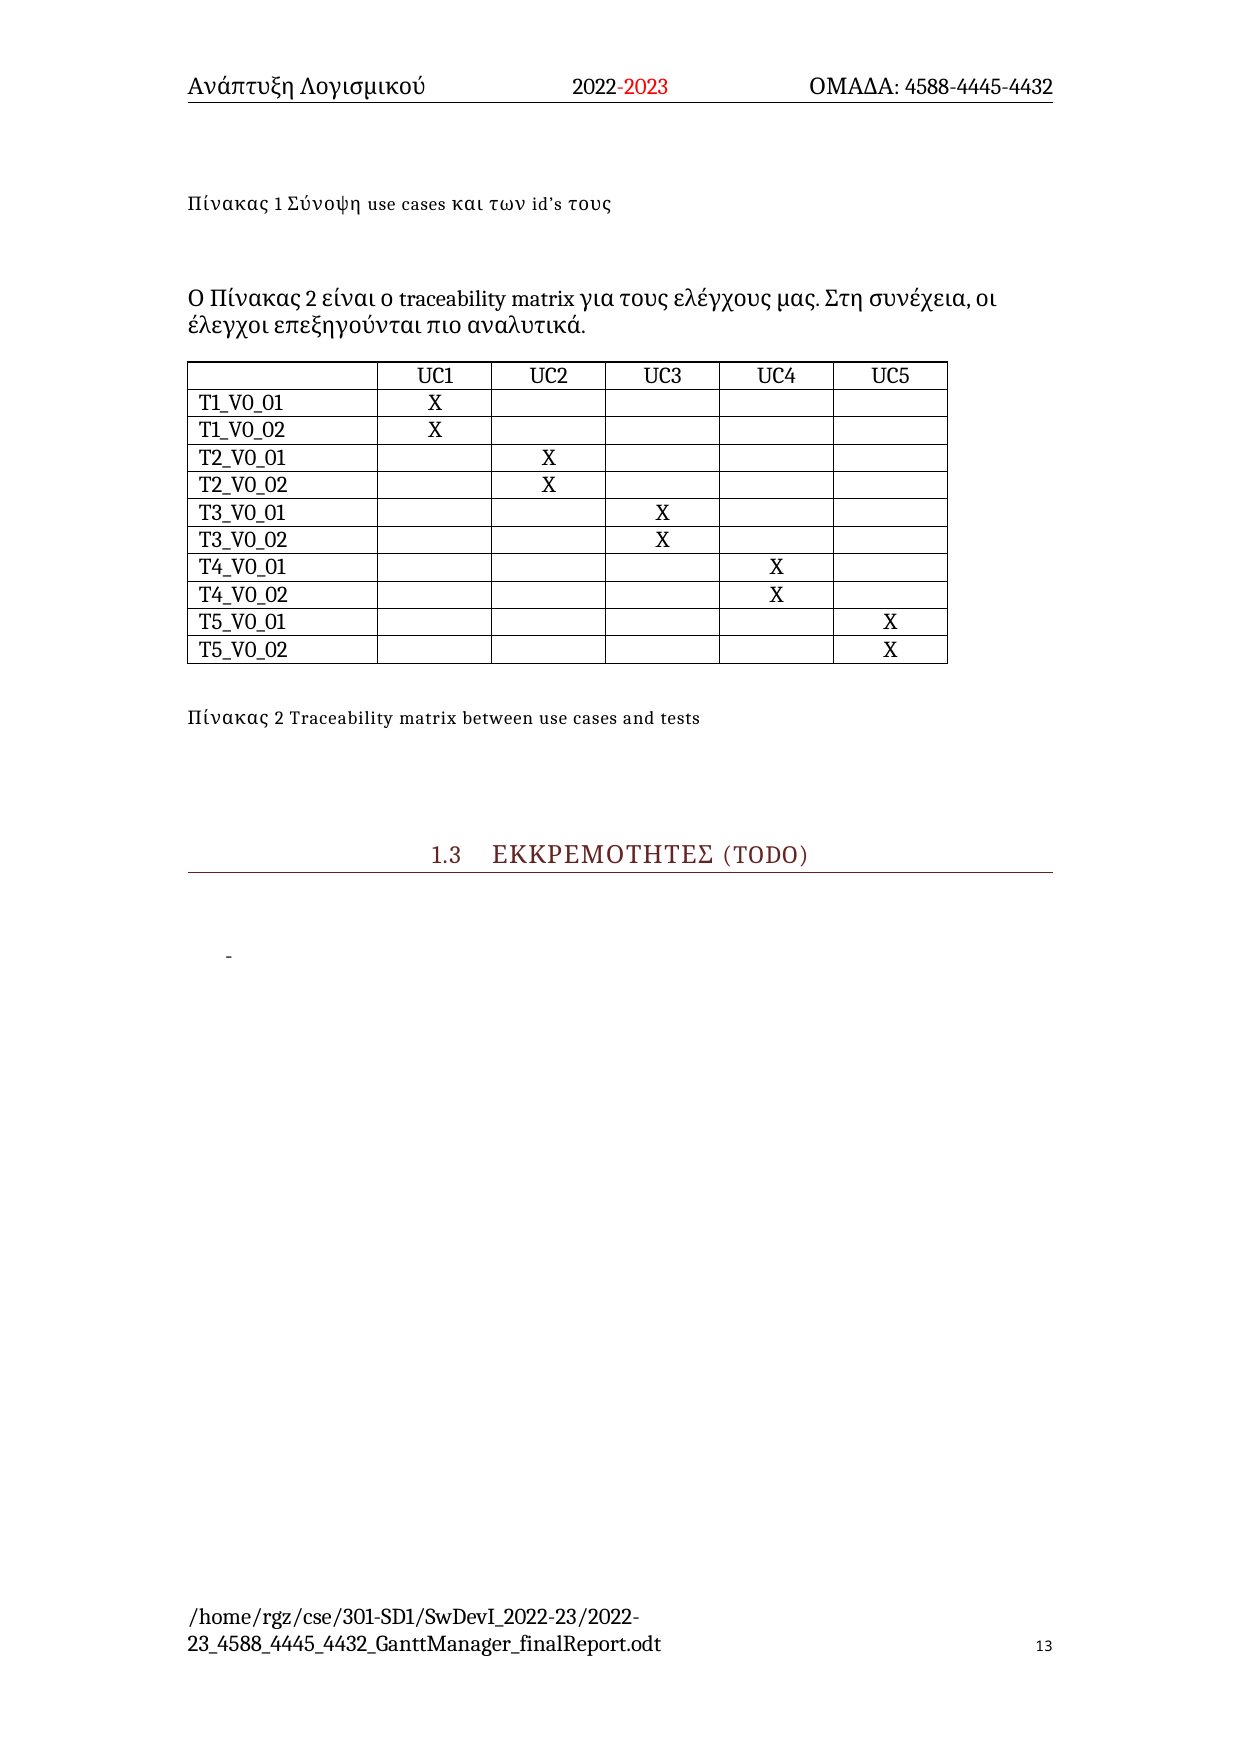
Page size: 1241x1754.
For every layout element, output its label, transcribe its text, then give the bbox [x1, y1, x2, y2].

table_cell [720, 390, 833, 416]
table_cell [606, 390, 719, 416]
table_cell [834, 499, 947, 526]
table_header UC3 [606, 363, 719, 389]
table_cell [492, 554, 605, 581]
table_cell T1_V0_01 [188, 390, 377, 416]
table_cell [834, 582, 947, 608]
table_cell [606, 636, 719, 663]
table_cell [492, 417, 605, 443]
table_cell X [834, 609, 947, 635]
table_header UC2 [492, 363, 605, 389]
table_cell [720, 445, 833, 471]
table_cell [720, 472, 833, 498]
table_cell [492, 390, 605, 416]
table_cell T1_V0_02 [188, 417, 377, 443]
table_cell X [492, 472, 605, 498]
table_cell X [378, 417, 491, 443]
table_cell [834, 417, 947, 443]
table_cell T5_V0_02 [188, 636, 377, 663]
table_cell X [606, 499, 719, 526]
table_header [188, 363, 377, 389]
table_cell [492, 527, 605, 553]
table_cell [606, 609, 719, 635]
table_cell [720, 636, 833, 663]
table_header UC5 [834, 363, 947, 389]
table_cell [606, 582, 719, 608]
table_cell [720, 417, 833, 443]
table_cell T5_V0_01 [188, 609, 377, 635]
table_cell [834, 554, 947, 581]
table_cell [378, 636, 491, 663]
table_cell [378, 499, 491, 526]
table_cell T3_V0_02 [188, 527, 377, 553]
text Πίνακας 2 Traceability matrix between use cases and tests [187, 707, 1053, 729]
table_cell [606, 417, 719, 443]
table_cell T4_V0_02 [188, 582, 377, 608]
table_cell [606, 445, 719, 471]
table_cell X [492, 445, 605, 471]
table_cell [378, 527, 491, 553]
table_cell T2_V0_02 [188, 472, 377, 498]
table_cell [720, 609, 833, 635]
table_cell T2_V0_01 [188, 445, 377, 471]
table_header UC1 [378, 363, 491, 389]
text Ο Πίνακας 2 είναι ο traceability matrix για τους ελέγχους μας. Στη συνέχεια, οι έλεγχοι επεξηγούνται πιο αναλυτικά. [187, 285, 1053, 339]
table_cell [834, 527, 947, 553]
table_cell X [720, 554, 833, 581]
table_cell [378, 609, 491, 635]
table_cell [606, 472, 719, 498]
table_cell [492, 609, 605, 635]
table_cell T4_V0_01 [188, 554, 377, 581]
table_header UC4 [720, 363, 833, 389]
table_cell T3_V0_01 [188, 499, 377, 526]
table_cell X [606, 527, 719, 553]
table_cell [492, 636, 605, 663]
table_cell X [834, 636, 947, 663]
table_cell [492, 499, 605, 526]
table_cell [378, 554, 491, 581]
table_cell [606, 554, 719, 581]
table_cell [720, 527, 833, 553]
table_cell [834, 472, 947, 498]
subtitle ΕΚΚΡΕΜΟΤΗΤΕΣ (ToDo) [187, 841, 1053, 873]
table_cell [378, 472, 491, 498]
table_cell [378, 445, 491, 471]
table_cell [378, 582, 491, 608]
table_cell X [720, 582, 833, 608]
table_cell [720, 499, 833, 526]
table_cell [834, 445, 947, 471]
table_cell [834, 390, 947, 416]
text Πίνακας 1 Σύνοψη use cases και των id’s τους [187, 193, 1053, 215]
table_cell [492, 582, 605, 608]
table_cell X [378, 390, 491, 416]
list - [187, 943, 1053, 969]
